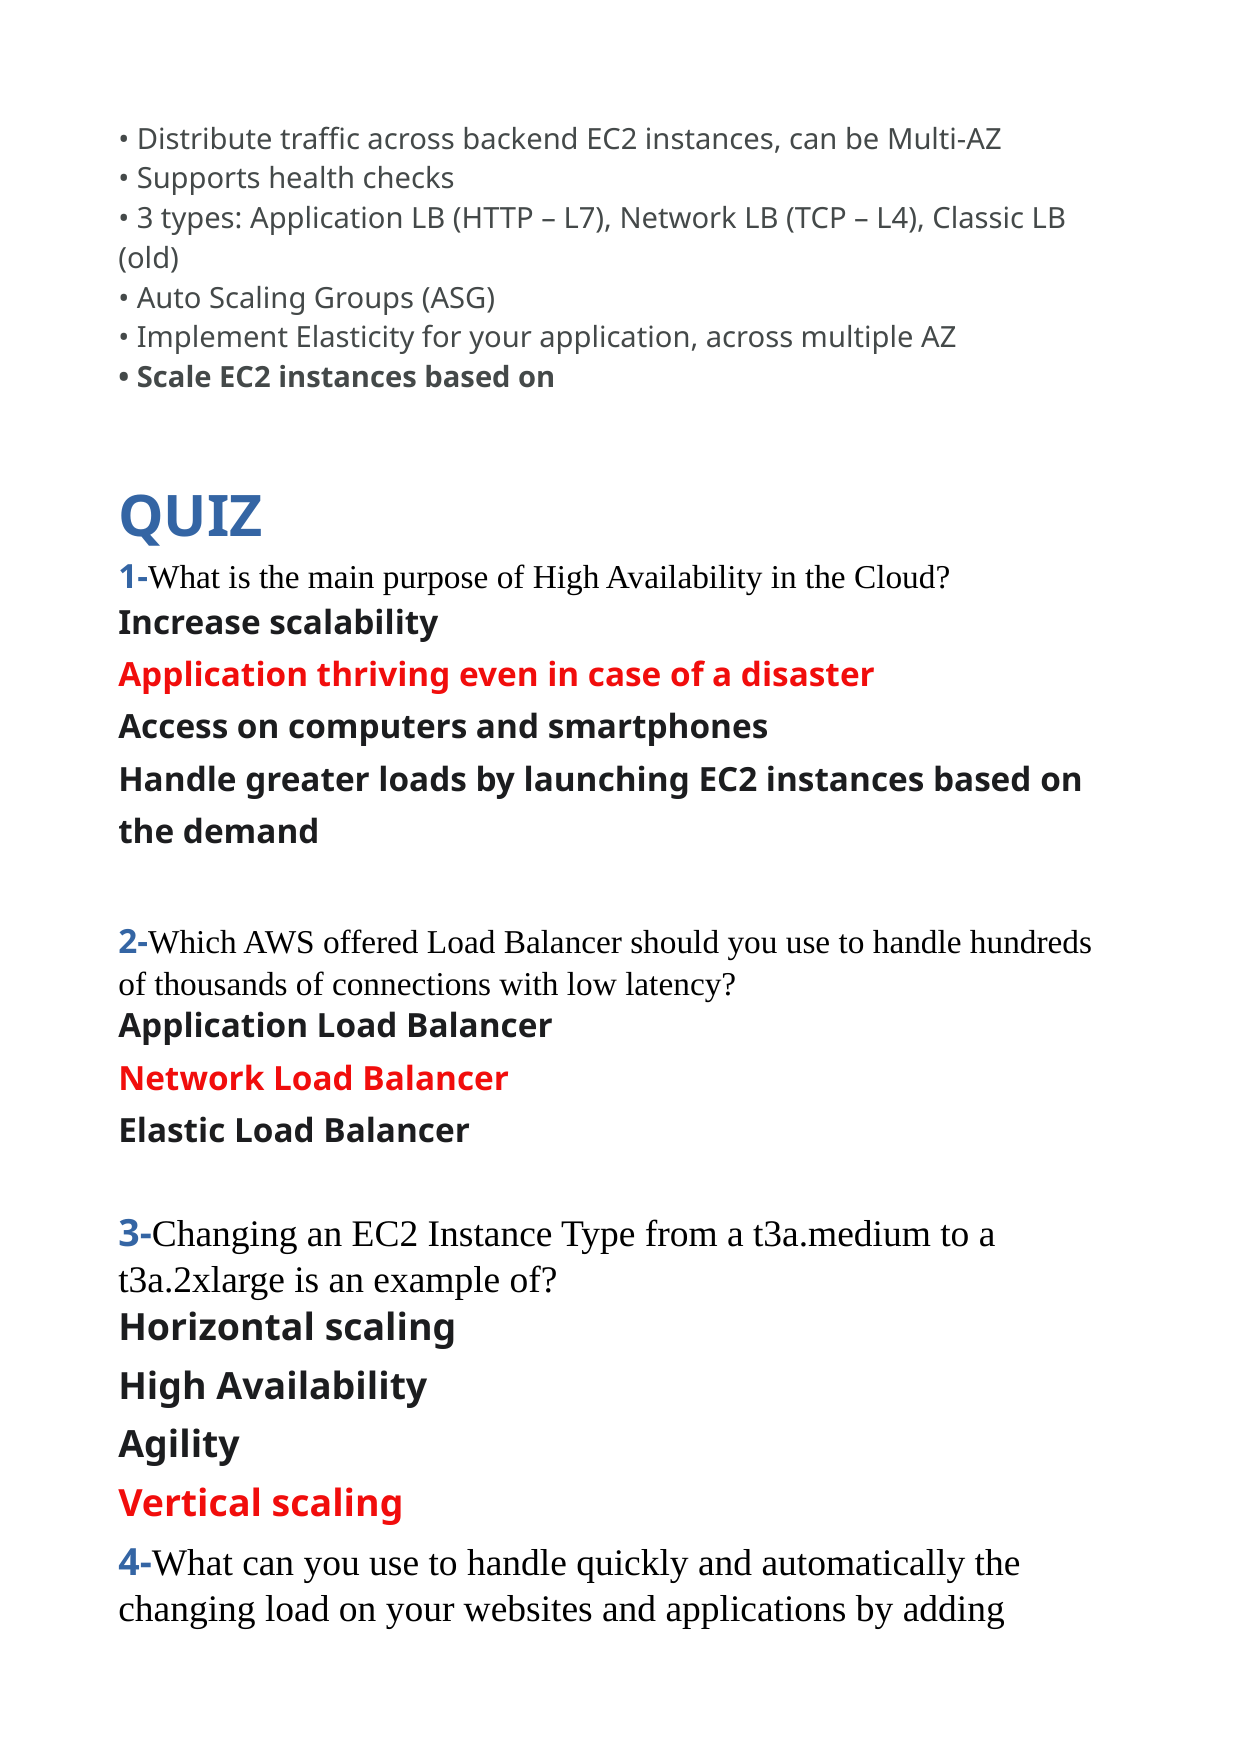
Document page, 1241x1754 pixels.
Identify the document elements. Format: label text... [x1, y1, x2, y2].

list Access on computers and smartphones [118, 703, 1122, 748]
text 4-What can you use to handle quickly and automatically the changing load on your websites and applications by adding [118, 1535, 1122, 1629]
text 2-Which AWS offered Load Balancer should you use to handle hundreds of thousands of connections with low latency? [118, 918, 1122, 1002]
text 3-Changing an EC2 Instance Type from a t3a.medium to a t3a.2xlarge is an example of? [118, 1206, 1122, 1300]
list Application thriving even in case of a disaster [118, 651, 1122, 696]
text • Auto Scaling Groups (ASG) [118, 277, 1122, 317]
list Horizontal scaling [118, 1300, 1122, 1351]
text • Scale EC2 instances based on [118, 356, 1122, 396]
text 1-What is the main purpose of High Availability in the Cloud? [118, 553, 1122, 599]
text • 3 types: Application LB (HTTP – L7), Network LB (TCP – L4), Classic LB (old) [118, 197, 1122, 277]
text • Implement Elasticity for your application, across multiple AZ [118, 317, 1122, 356]
list Network Load Balancer [118, 1054, 1122, 1100]
text QUIZ [118, 475, 1122, 553]
list Increase scalability [118, 599, 1122, 644]
list Agility [118, 1418, 1122, 1469]
list High Availability [118, 1359, 1122, 1410]
list Vertical scaling [118, 1476, 1122, 1527]
text • Supports health checks [118, 158, 1122, 197]
list Handle greater loads by launching EC2 instances based on the demand [118, 755, 1122, 853]
list Elastic Load Balancer [118, 1106, 1122, 1152]
list Application Load Balancer [118, 1002, 1122, 1047]
text • Distribute traffic across backend EC2 instances, can be Multi-AZ [118, 118, 1122, 158]
